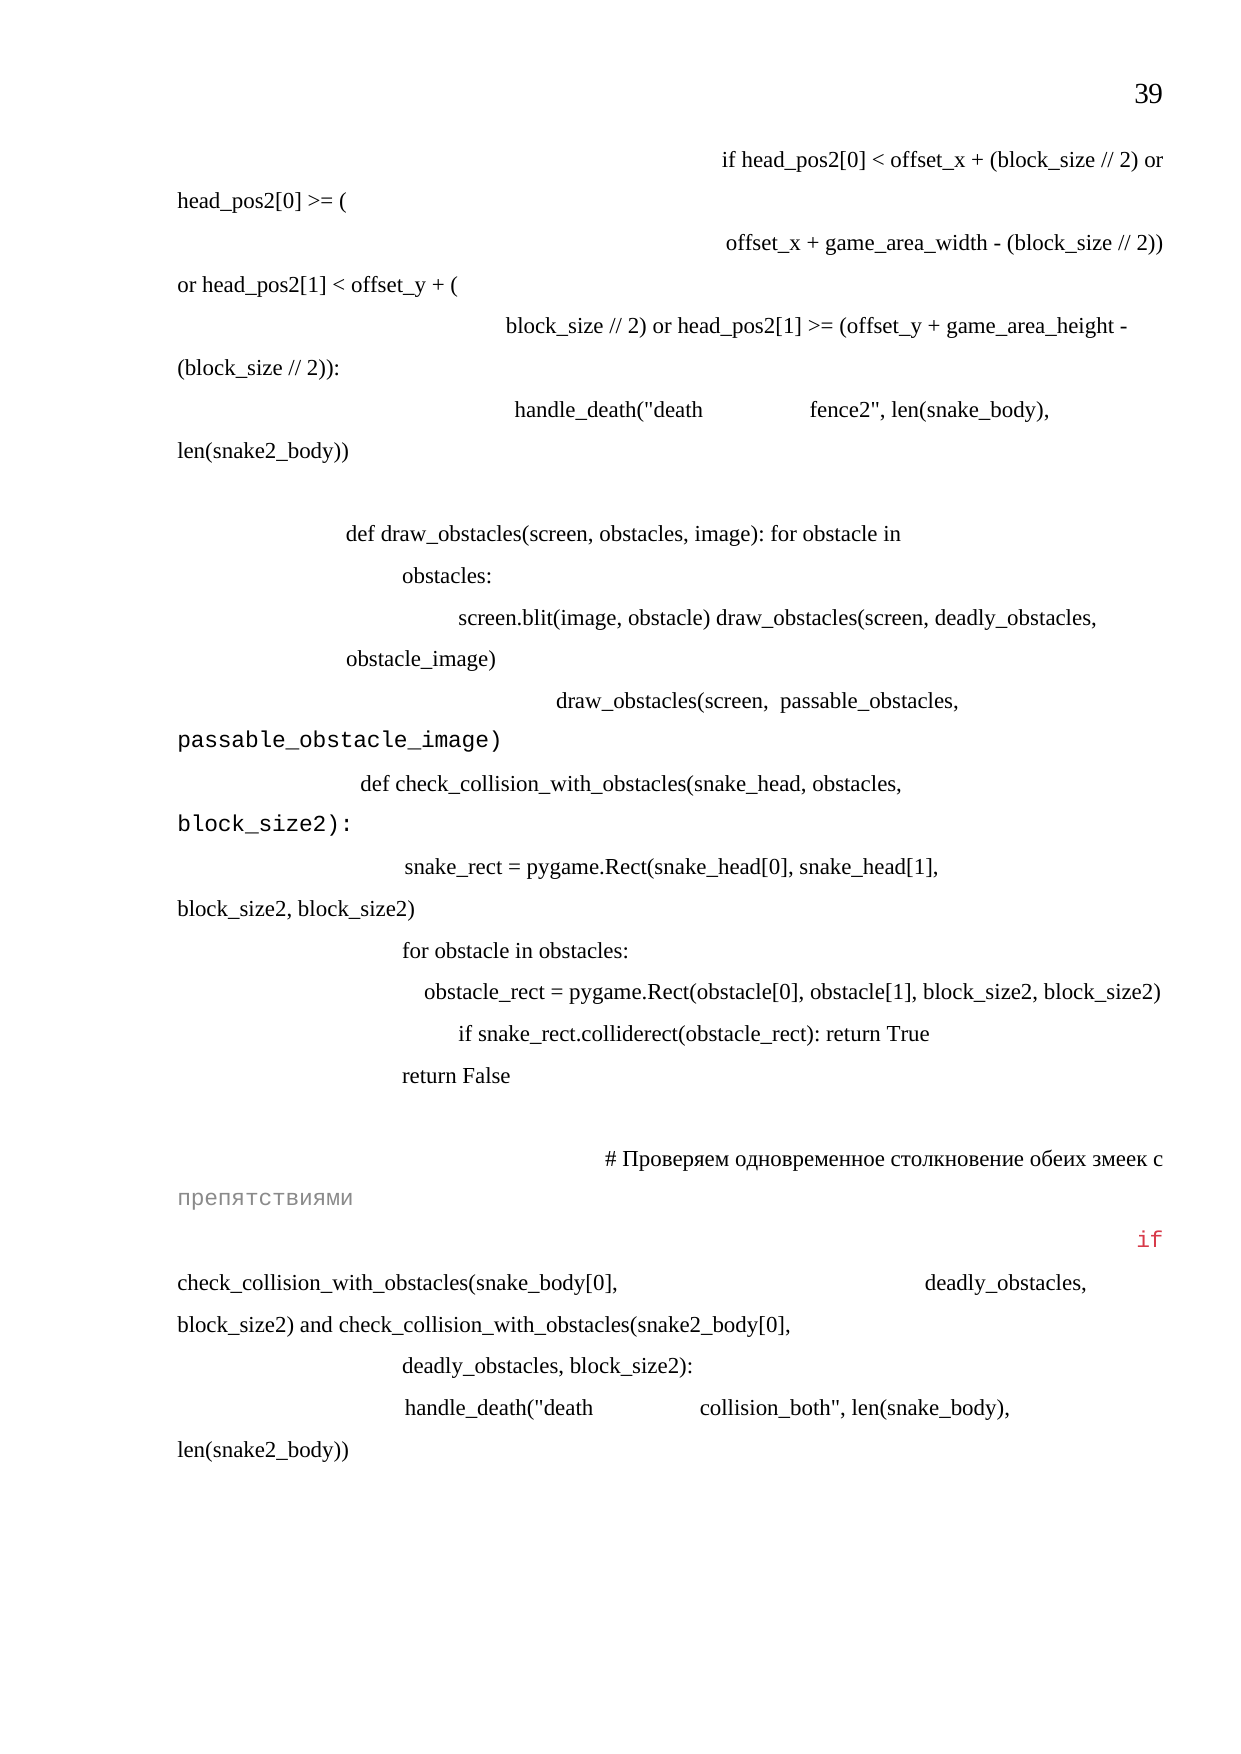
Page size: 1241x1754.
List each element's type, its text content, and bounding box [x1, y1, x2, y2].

text return False [402, 1062, 1182, 1088]
text or head_pos2[1] < offset_y + ( [177, 271, 1182, 297]
text draw_obstacles(screen, passable_obstacles, [556, 687, 1182, 713]
text block_size // 2) or head_pos2[1] >= (offset_y + game_area_height - (block_size // 2)): [177, 312, 1182, 380]
text block_size2): [177, 812, 1182, 838]
text def draw_obstacles(screen, obstacles, image): for obstacle in obstacles: [346, 521, 976, 588]
text offset_x + game_area_width - (block_size // 2)) [434, 229, 1164, 255]
text screen.blit(image, obstacle) draw_obstacles(screen, deadly_obstacles, obstacle_image) [346, 604, 1143, 672]
text for obstacle in obstacles: [402, 937, 1182, 963]
text if snake_rect.colliderect(obstacle_rect): return True [458, 1020, 1102, 1046]
text if head_pos2[0] < offset_x + (block_size // 2) or [434, 146, 1164, 172]
text handle_death("death collision_both", len(snake_body), len(snake2_body)) [177, 1394, 1164, 1462]
text handle_death("death fence2", len(snake_body), [514, 396, 1182, 422]
text block_size2, block_size2) [177, 895, 1182, 921]
text head_pos2[0] >= ( [177, 187, 420, 213]
text препятствиями [177, 1186, 364, 1212]
text passable_obstacle_image) [177, 729, 1182, 755]
text snake_rect = pygame.Rect(snake_head[0], snake_head[1], [404, 853, 1182, 879]
text if [387, 1228, 1164, 1254]
text deadly_obstacles, block_size2): [402, 1353, 1182, 1379]
text check_collision_with_obstacles(snake_body[0], deadly_obstacles, block_size2) and check_collision_with_obstacles(snake2_body[0], [177, 1269, 1164, 1337]
text obstacle_rect = pygame.Rect(obstacle[0], obstacle[1], block_size2, block_size2) [177, 978, 1182, 1005]
text # Проверяем одновременное столкновение обеих змеек с [387, 1145, 1164, 1171]
text len(snake2_body)) [177, 437, 1182, 464]
text def check_collision_with_obstacles(snake_head, obstacles, [360, 770, 1182, 796]
